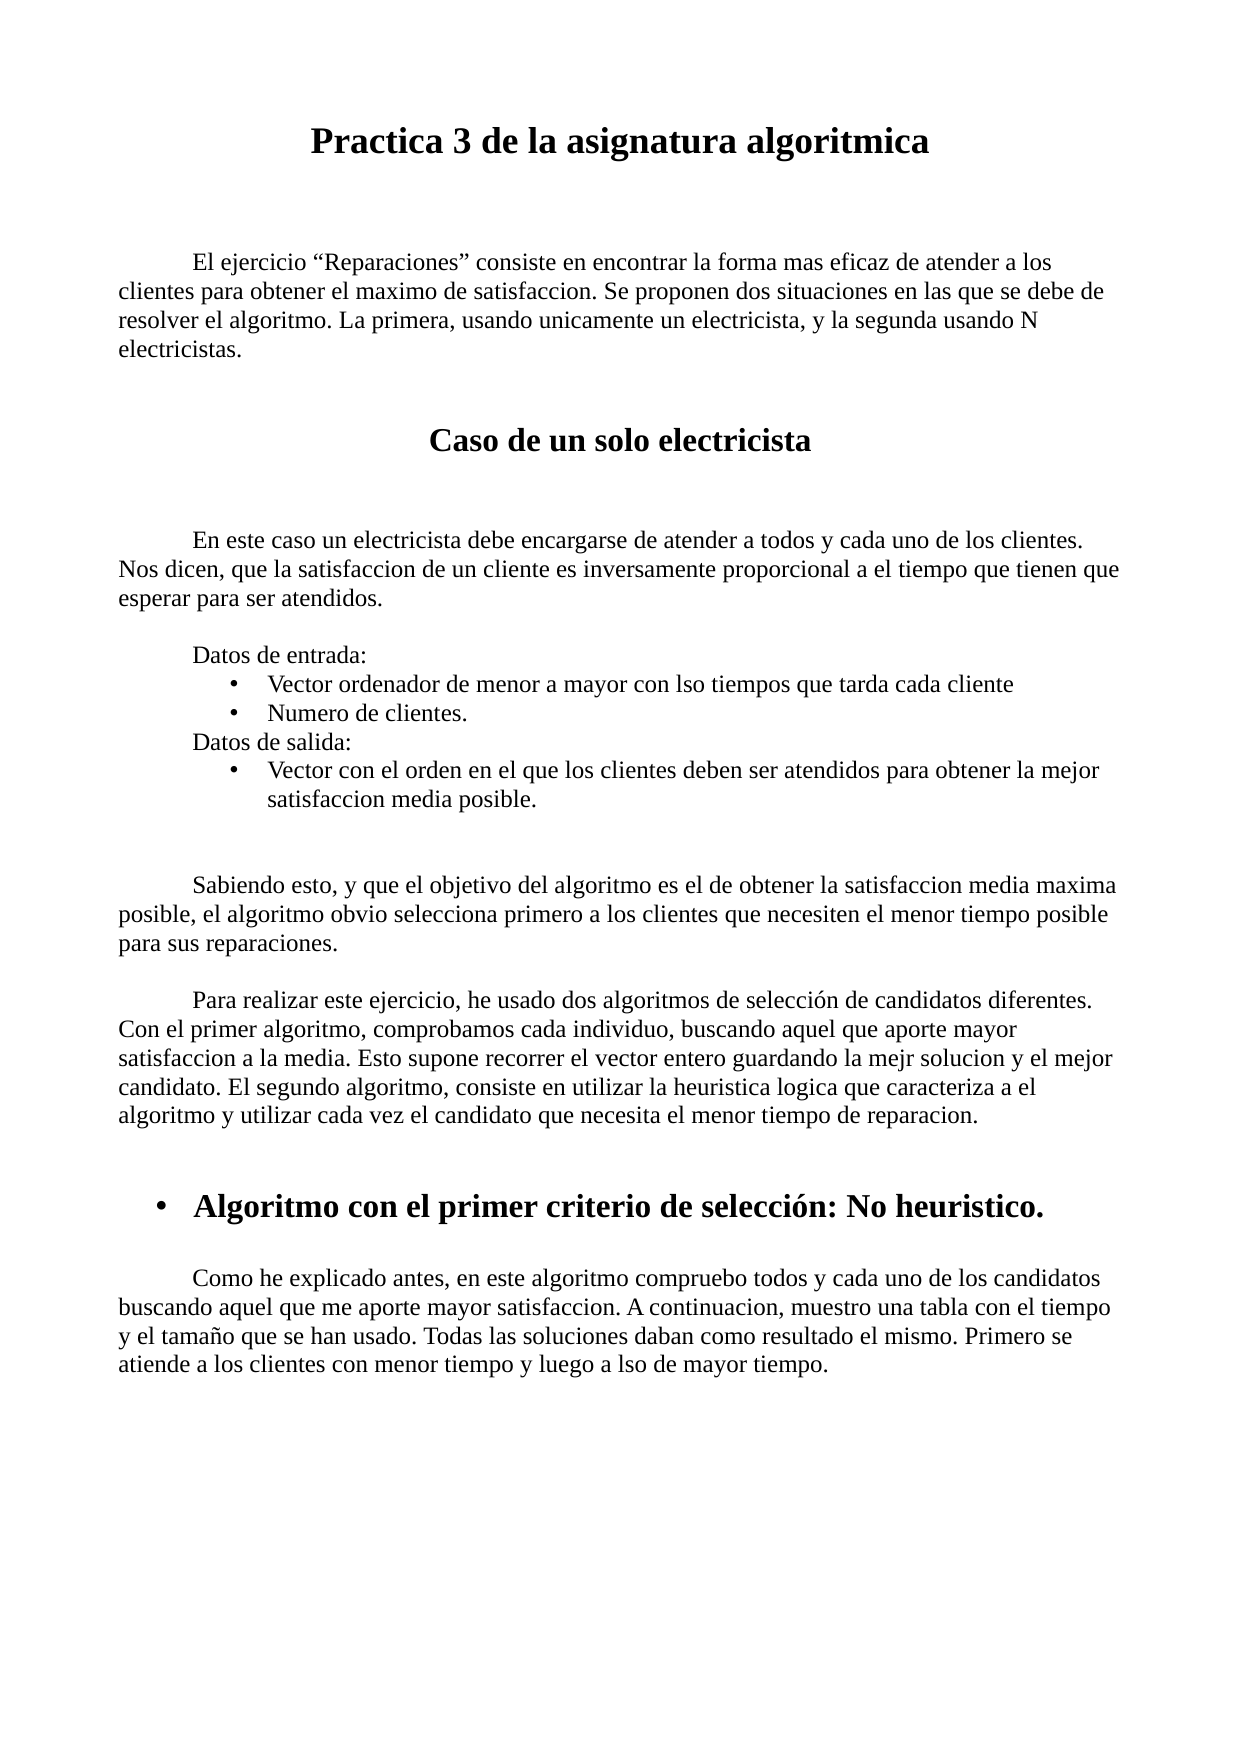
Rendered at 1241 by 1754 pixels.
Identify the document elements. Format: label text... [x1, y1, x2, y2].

text Datos de entrada: [118, 640, 1122, 669]
list Vector con el orden en el que los clientes deben ser atendidos para obtener la mejor satisfaccion media posible. [229, 755, 1122, 813]
text En este caso un electricista debe encargarse de atender a todos y cada uno de los clientes. Nos dicen, que la satisfaccion de un cliente es inversamente proporcional a el tiempo que tienen que esperar para ser atendidos. [118, 525, 1122, 612]
text Datos de salida: [118, 727, 1122, 755]
text Para realizar este ejercicio, he usado dos algoritmos de selección de candidatos diferentes. Con el primer algoritmo, comprobamos cada individuo, buscando aquel que aporte mayor satisfaccion a la media. Esto supone recorrer el vector entero guardando la mejr solucion y el mejor candidato. El segundo algoritmo, consiste en utilizar la heuristica logica que caracteriza a el algoritmo y utilizar cada vez el candidato que necesita el menor tiempo de reparacion. [118, 985, 1122, 1129]
text Caso de un solo electricista [118, 420, 1122, 458]
list Algoritmo con el primer criterio de selección: No heuristico. [156, 1187, 1122, 1225]
text El ejercicio “Reparaciones” consiste en encontrar la forma mas eficaz de atender a los clientes para obtener el maximo de satisfaccion. Se proponen dos situaciones en las que se debe de resolver el algoritmo. La primera, usando unicamente un electricista, y la segunda usando N electricistas. [118, 247, 1122, 362]
list Numero de clientes. [229, 698, 1122, 727]
list Vector ordenador de menor a mayor con lso tiempos que tarda cada cliente [229, 669, 1122, 698]
text Como he explicado antes, en este algoritmo compruebo todos y cada uno de los candidatos buscando aquel que me aporte mayor satisfaccion. A continuacion, muestro una tabla con el tiempo y el tamaño que se han usado. Todas las soluciones daban como resultado el mismo. Primero se atiende a los clientes con menor tiempo y luego a lso de mayor tiempo. [118, 1263, 1122, 1378]
text Sabiendo esto, y que el objetivo del algoritmo es el de obtener la satisfaccion media maxima posible, el algoritmo obvio selecciona primero a los clientes que necesiten el menor tiempo posible para sus reparaciones. [118, 870, 1122, 957]
text Practica 3 de la asignatura algoritmica [118, 118, 1122, 161]
